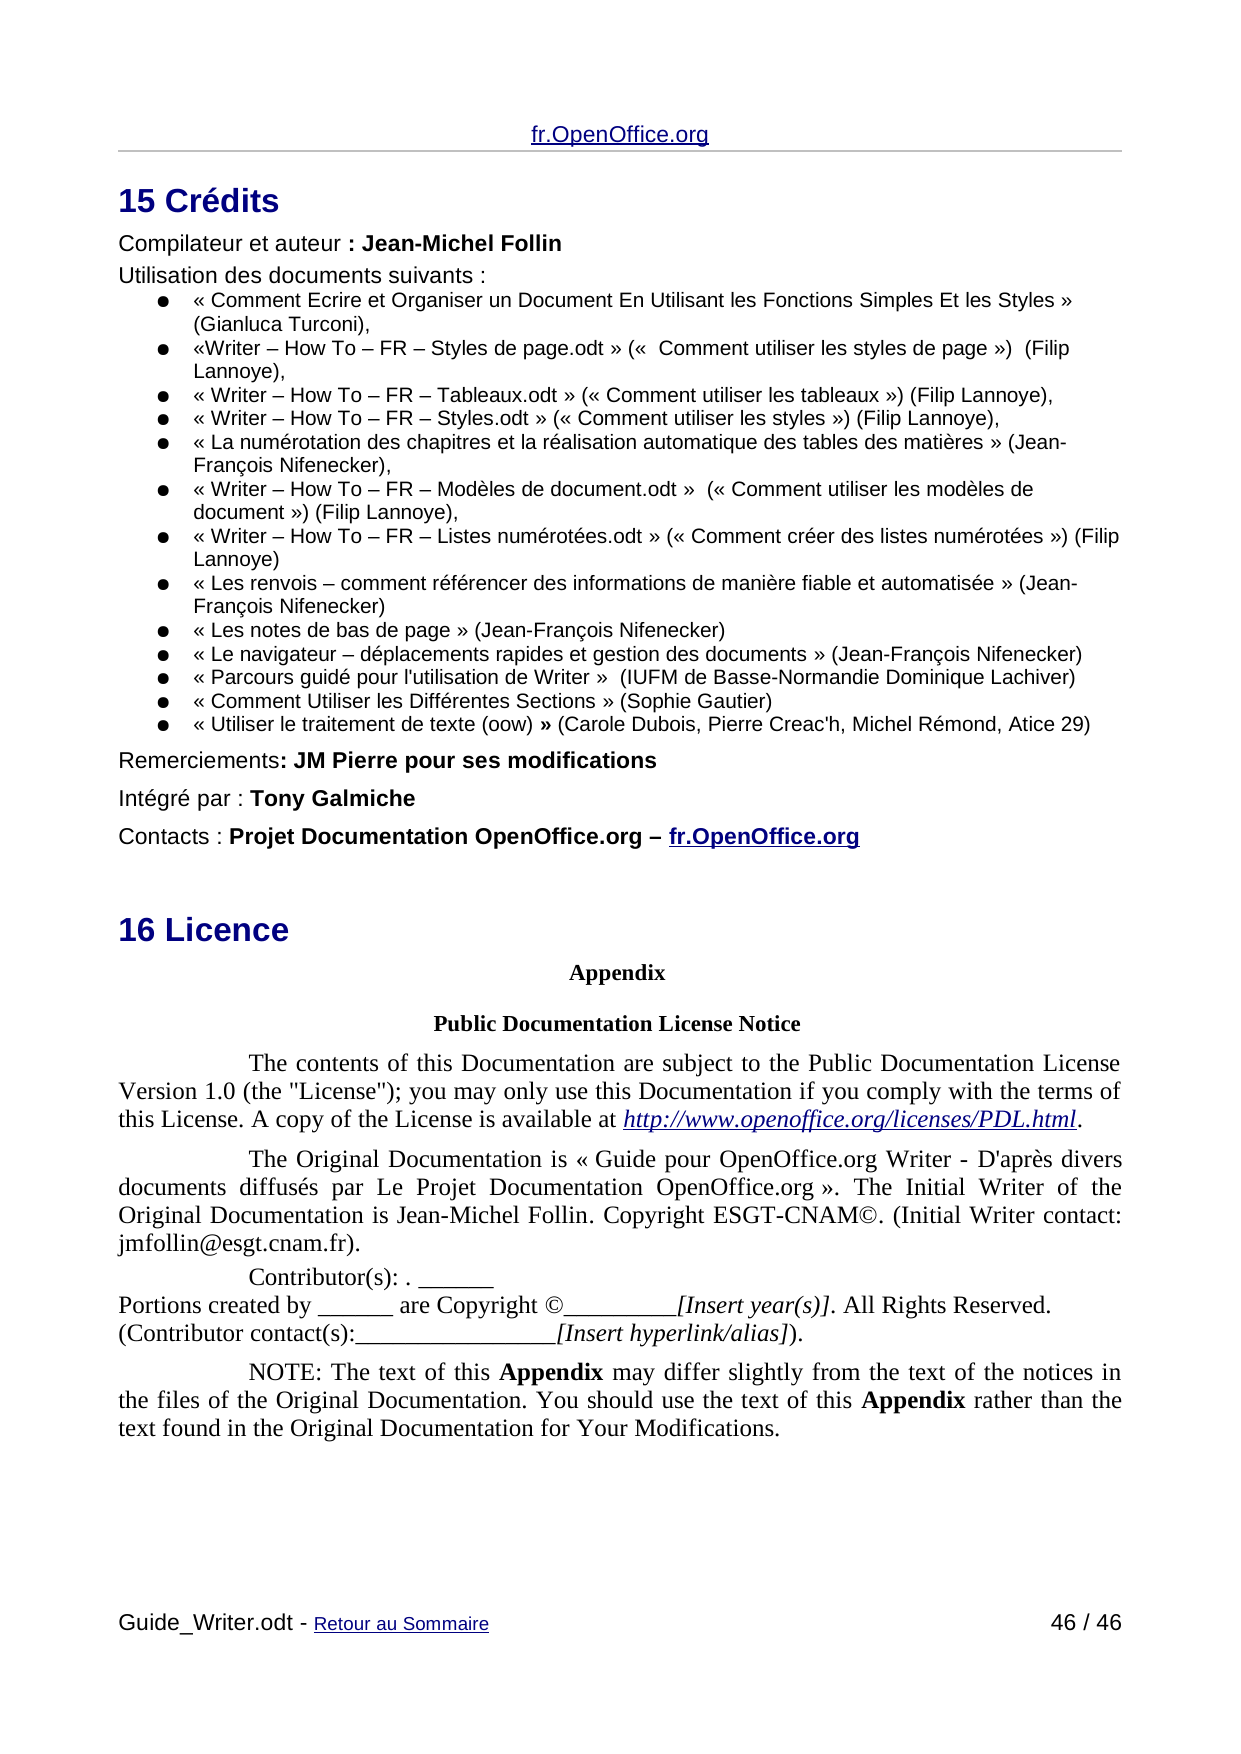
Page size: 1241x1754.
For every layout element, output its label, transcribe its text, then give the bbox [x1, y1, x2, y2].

text The contents of this Documentation are subject to the Public Documentation License Version 1.0 (the "License"); you may only use this Documentation if you comply with the terms of this License. A copy of the License is available at http://www.openoffice.org/licenses/PDL.html. [118, 1049, 1122, 1133]
subtitle Licence [118, 911, 1122, 948]
list « Writer – How To – FR – Modèles de document.odt » (« Comment utiliser les modèles de document ») (Filip Lannoye), [156, 477, 1122, 524]
list « Les notes de bas de page » (Jean-François Nifenecker) [156, 618, 1122, 642]
list « Writer – How To – FR – Styles.odt » (« Comment utiliser les styles ») (Filip Lannoye), [156, 407, 1122, 430]
list « Utiliser le traitement de texte (oow) » (Carole Dubois, Pierre Creac'h, Michel Rémond, Atice 29) [156, 713, 1122, 736]
text Compilateur et auteur : Jean-Michel Follin [118, 231, 1122, 257]
list « Le navigateur – déplacements rapides et gestion des documents » (Jean-François Nifenecker) [156, 642, 1122, 666]
list « Writer – How To – FR – Listes numérotées.odt » (« Comment créer des listes numérotées ») (Filip Lannoye) [156, 524, 1122, 571]
subtitle Crédits [118, 182, 1122, 219]
list «Writer – How To – FR – Styles de page.odt » (« Comment utiliser les styles de page ») (Filip Lannoye), [156, 336, 1122, 383]
text Portions created by ______ are Copyright ©_________[Insert year(s)]. All Rights Reserved. (Contributor contact(s):________________[Insert hyperlink/alias]). [118, 1291, 1122, 1347]
list « Comment Ecrire et Organiser un Document En Utilisant les Fonctions Simples Et les Styles » (Gianluca Turconi), [156, 289, 1122, 336]
text Utilisation des documents suivants : [118, 263, 1122, 289]
text Contributor(s): . ______ [118, 1262, 1122, 1291]
text Contacts : Projet Documentation OpenOffice.org – fr.OpenOffice.org [118, 823, 1122, 849]
text Public Documentation License Notice [118, 1011, 1122, 1037]
list « Les renvois – comment référencer des informations de manière fiable et automatisée » (Jean-François Nifenecker) [156, 571, 1122, 618]
list « Comment Utiliser les Différentes Sections » (Sophie Gautier) [156, 689, 1122, 713]
list « Writer – How To – FR – Tableaux.odt » (« Comment utiliser les tableaux ») (Filip Lannoye), [156, 383, 1122, 407]
list « La numérotation des chapitres et la réalisation automatique des tables des matières » (Jean-François Nifenecker), [156, 430, 1122, 477]
text NOTE: The text of this Appendix may differ slightly from the text of the notices in the files of the Original Documentation. You should use the text of this Appendix rather than the text found in the Original Documentation for Your Modifications. [118, 1358, 1122, 1442]
list « Parcours guidé pour l'utilisation de Writer » (IUFM de Basse-Normandie Dominique Lachiver) [156, 666, 1122, 689]
text Remerciements: JM Pierre pour ses modifications [118, 748, 1122, 774]
text Intégré par : Tony Galmiche [118, 786, 1122, 812]
text The Original Documentation is « Guide pour OpenOffice.org Writer - D'après divers documents diffusés par Le Projet Documentation OpenOffice.org ». The Initial Writer of the Original Documentation is Jean-Michel Follin. Copyright ESGT-CNAM©. (Initial Writer contact: jmfollin@esgt.cnam.fr). [118, 1144, 1122, 1257]
text Appendix [118, 960, 1122, 986]
